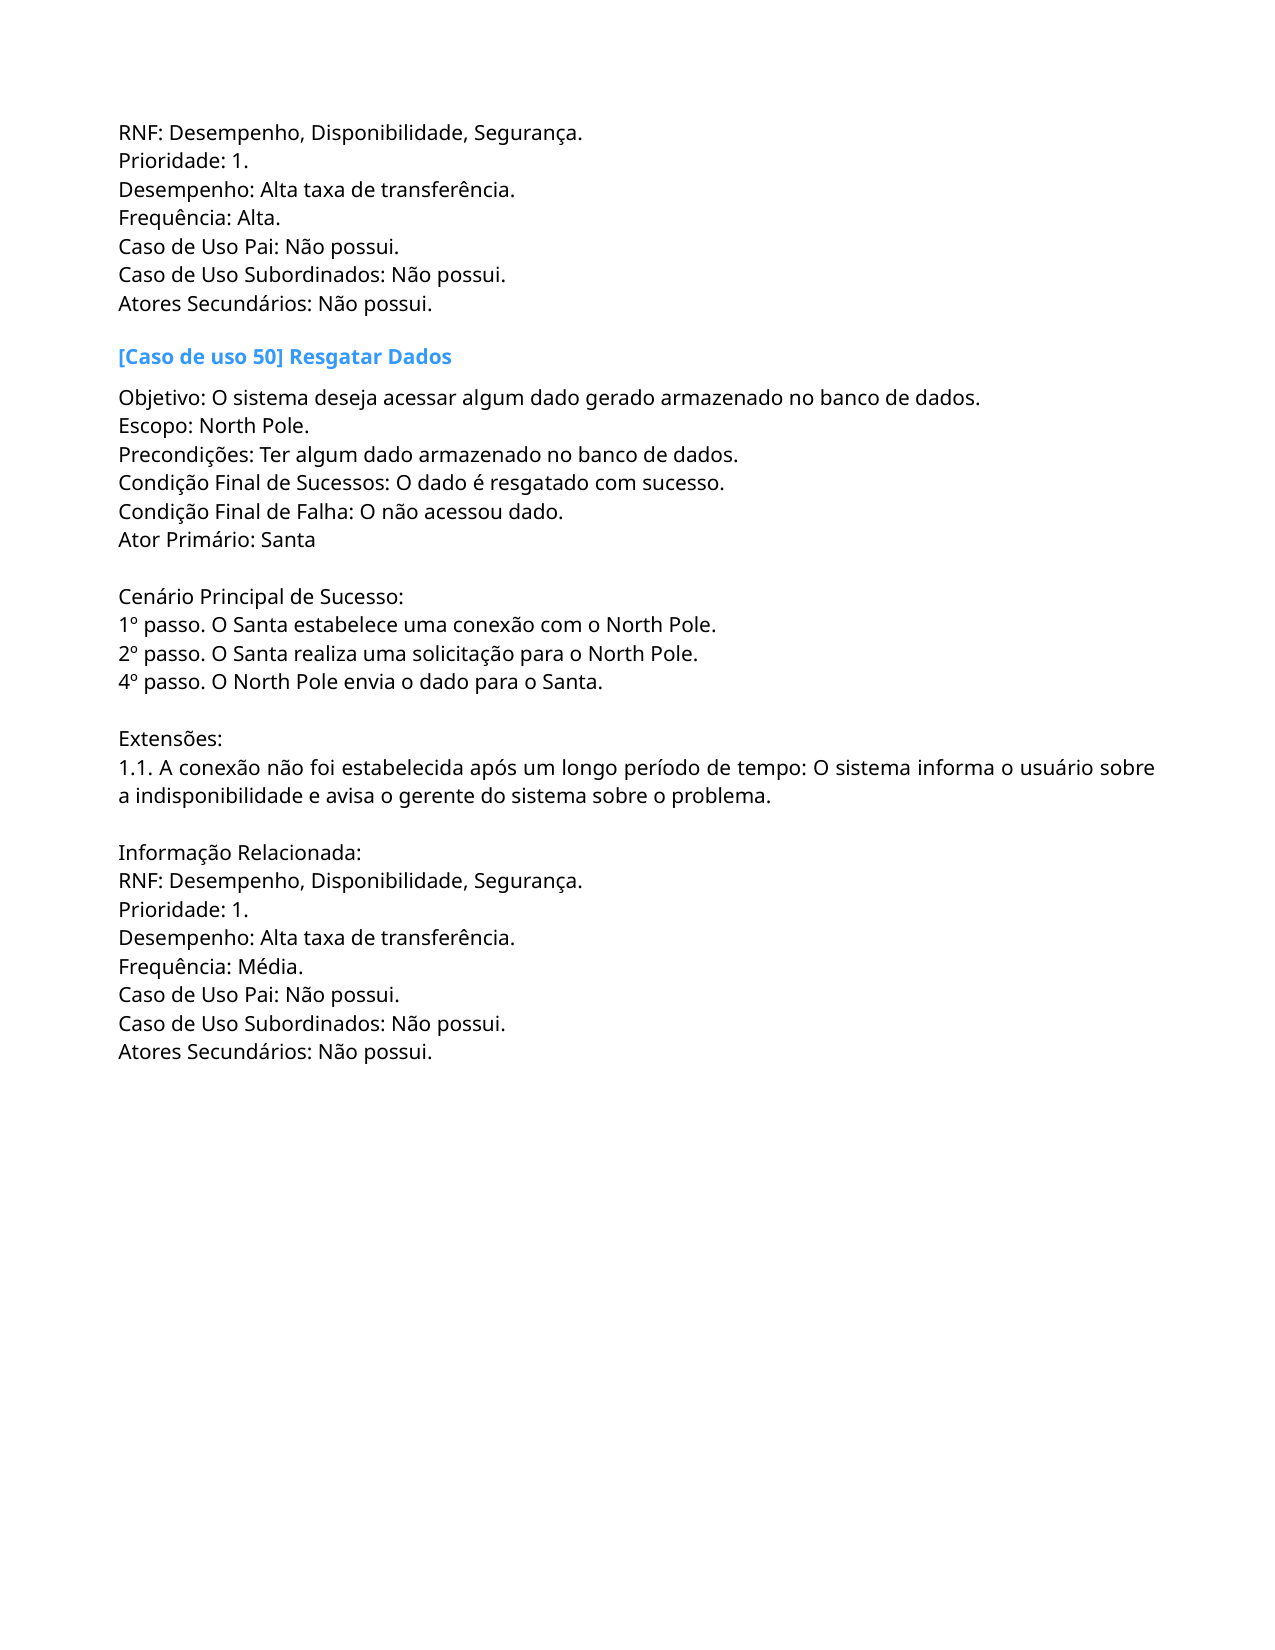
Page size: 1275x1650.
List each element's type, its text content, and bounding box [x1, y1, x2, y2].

text Escopo: North Pole. [118, 412, 1157, 440]
text Caso de Uso Subordinados: Não possui. [118, 260, 1157, 289]
text Informação Relacionada: [118, 838, 1157, 867]
text Prioridade: 1. [118, 147, 1157, 175]
text Condição Final de Falha: O não acessou dado. [118, 497, 1157, 525]
text Desempenho: Alta taxa de transferência. [118, 923, 1157, 952]
text Prioridade: 1. [118, 895, 1157, 923]
text 2º passo. O Santa realiza uma solicitação para o North Pole. [118, 639, 1157, 667]
text Frequência: Média. [118, 952, 1157, 980]
text 4º passo. O North Pole envia o dado para o Santa. [118, 667, 1157, 696]
text Frequência: Alta. [118, 203, 1157, 232]
text Ator Primário: Santa [118, 525, 1157, 554]
text Condição Final de Sucessos: O dado é resgatado com sucesso. [118, 468, 1157, 497]
text RNF: Desempenho, Disponibilidade, Segurança. [118, 867, 1157, 895]
text Cenário Principal de Sucesso: [118, 582, 1157, 611]
text 1.1. A conexão não foi estabelecida após um longo período de tempo: O sistema informa o usuário sobre a indisponibilidade e avisa o gerente do sistema sobre o problema. [118, 753, 1157, 810]
text 1º passo. O Santa estabelece uma conexão com o North Pole. [118, 611, 1157, 639]
text Precondições: Ter algum dado armazenado no banco de dados. [118, 440, 1157, 468]
text Caso de Uso Pai: Não possui. [118, 232, 1157, 260]
text Extensões: [118, 724, 1157, 753]
text Caso de Uso Pai: Não possui. [118, 980, 1157, 1009]
text Caso de Uso Subordinados: Não possui. [118, 1009, 1157, 1037]
text Desempenho: Alta taxa de transferência. [118, 175, 1157, 203]
text RNF: Desempenho, Disponibilidade, Segurança. [118, 118, 1157, 147]
text Atores Secundários: Não possui. [118, 1037, 1157, 1066]
text Atores Secundários: Não possui. [118, 289, 1157, 317]
text Objetivo: O sistema deseja acessar algum dado gerado armazenado no banco de dados. [118, 383, 1157, 412]
title [Caso de uso 50] Resgatar Dados [118, 342, 1157, 371]
